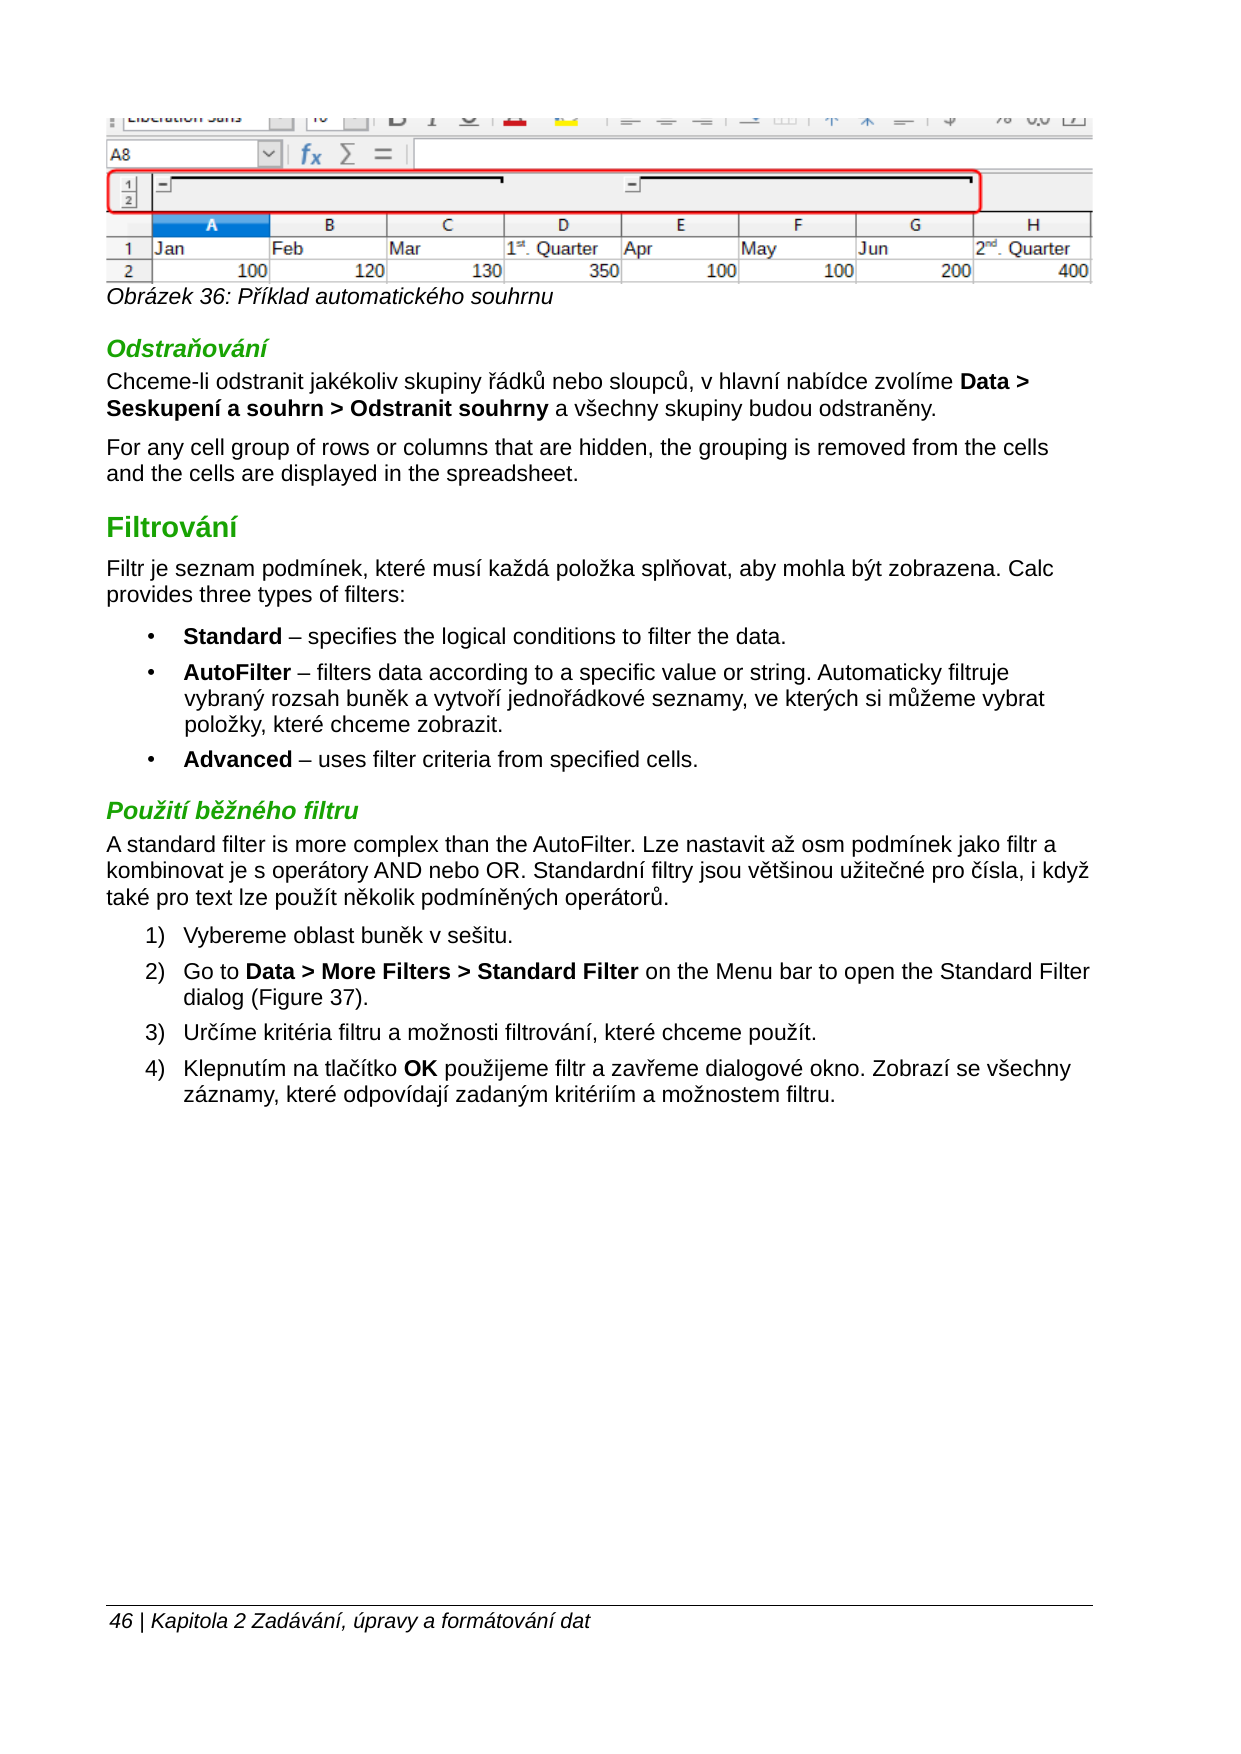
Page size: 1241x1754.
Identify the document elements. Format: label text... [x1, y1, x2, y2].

list Klepnutím na tlačítko OK použijeme filtr a zavřeme dialogové okno. Zobrazí se všechny záznamy, které odpovídají zadaným kritériím a možnostem filtru. [165, 1054, 1093, 1107]
text Filtr je seznam podmínek, které musí každá položka splňovat, aby mohla být zobrazena. Calc provides three types of filters: [106, 555, 1093, 608]
picture [106, 118, 1093, 284]
list Go to Data > More Filters > Standard Filter on the Menu bar to open the Standard Filter dialog (Figure 37). [165, 958, 1093, 1010]
subtitle Použití běžného filtru [106, 796, 1093, 825]
subtitle Odstraňování [106, 333, 1093, 362]
list Určíme kritéria filtru a možnosti filtrování, které chceme použít. [165, 1019, 1093, 1046]
text For any cell group of rows or columns that are hidden, the grouping is removed from the cells and the cells are displayed in the spreadsheet. [106, 433, 1093, 486]
list Advanced – uses filter criteria from specified cells. [144, 743, 1093, 776]
list Vybereme oblast buněk v sešitu. [165, 922, 1093, 949]
text Chceme-li odstranit jakékoliv skupiny řádků nebo sloupců, v hlavní nabídce zvolíme Data > Seskupení a souhrn > Odstranit souhrny a všechny skupiny budou odstraněny. [106, 368, 1093, 421]
list AutoFilter – filters data according to a specific value or string. Automaticky filtruje vybraný rozsah buněk a vytvoří jednořádkové seznamy, ve kterých si můžeme vybrat položky, které chceme zobrazit. [144, 656, 1093, 737]
list Standard – specifies the logical conditions to filter the data. [144, 620, 1093, 649]
subtitle Filtrování [106, 510, 1093, 543]
text Obrázek 36: Příklad automatického souhrnu [106, 118, 1110, 310]
text A standard filter is more complex than the AutoFilter. Lze nastavit až osm podmínek jako filtr a kombinovat je s operátory AND nebo OR. Standardní filtry jsou většinou užitečné pro čísla, i když také pro text lze použít několik podmíněných operátorů. [106, 831, 1093, 910]
